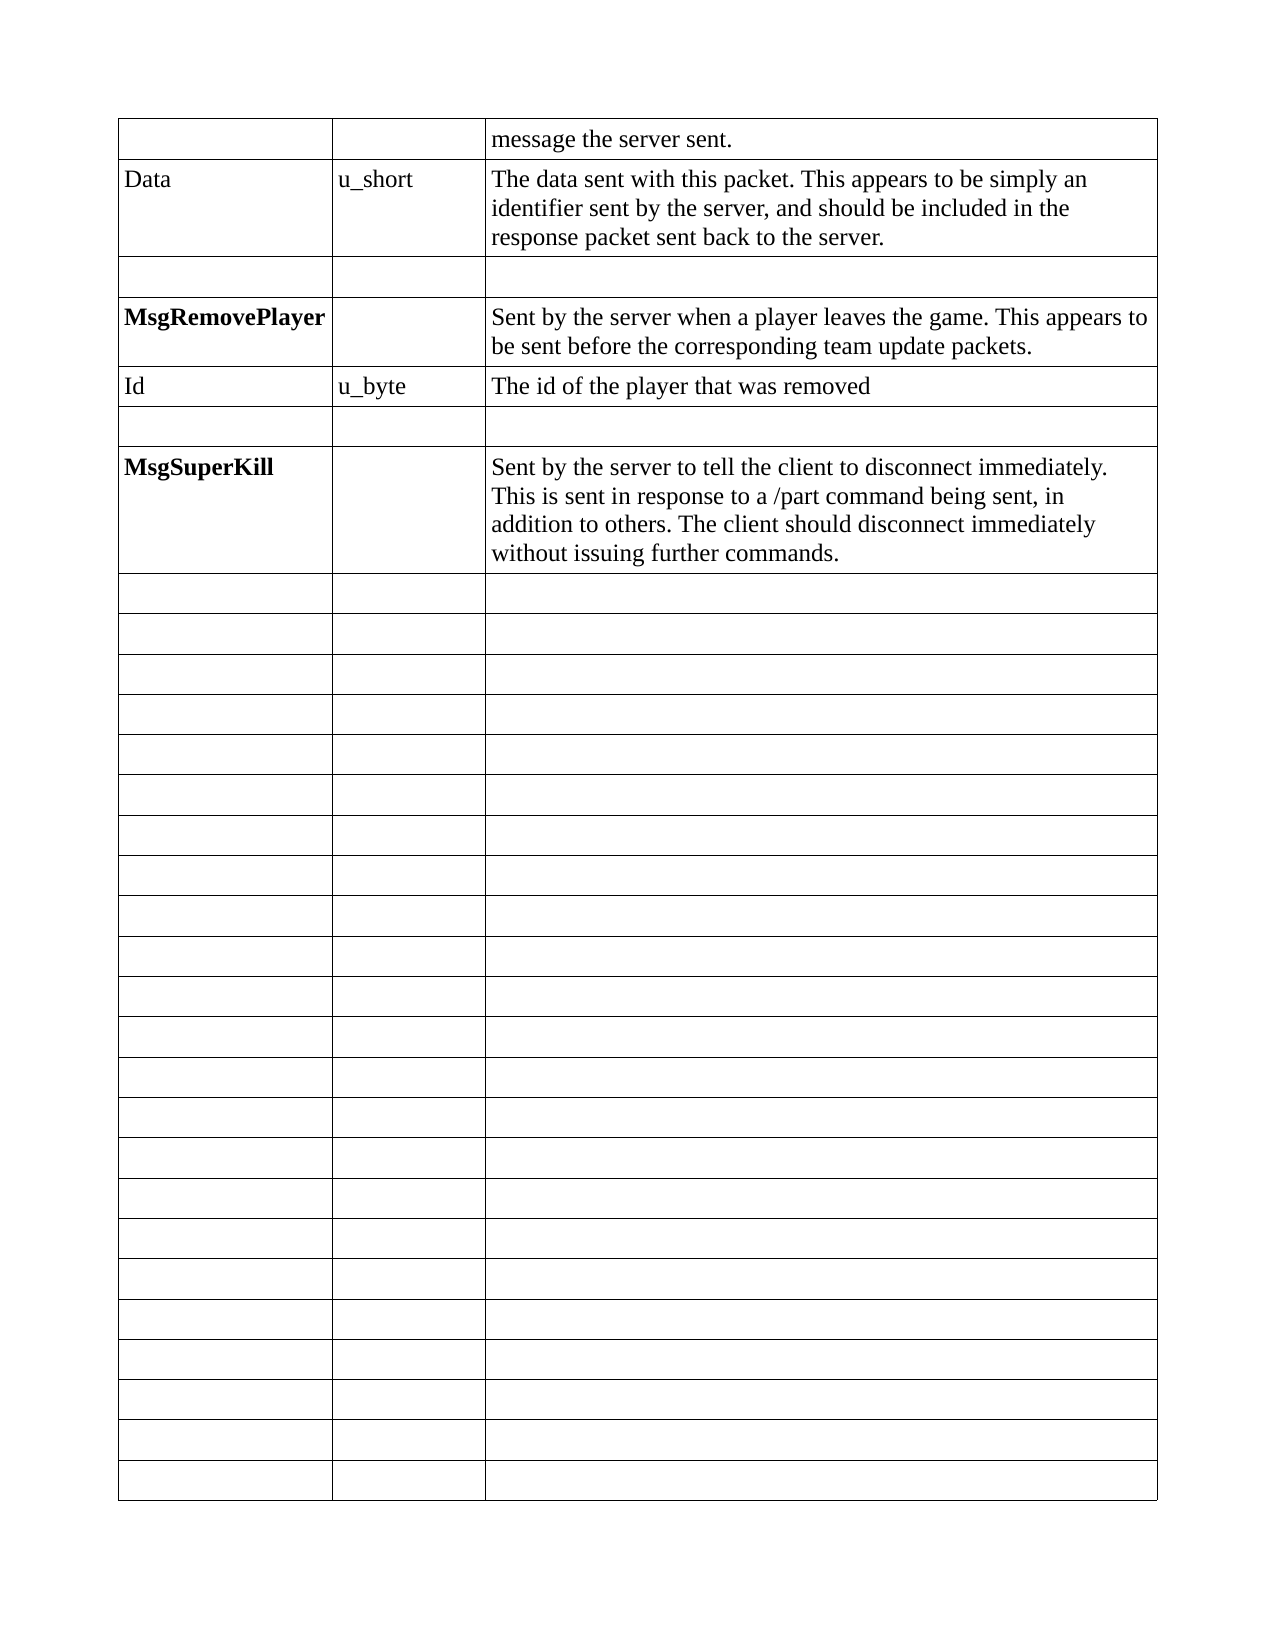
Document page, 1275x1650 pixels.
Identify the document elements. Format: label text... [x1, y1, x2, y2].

table_cell [486, 1098, 1157, 1137]
table_cell The id of the player that was removed [486, 367, 1157, 406]
table_cell MsgRemovePlayer [119, 298, 332, 366]
table_cell [333, 775, 485, 815]
table_cell Data [119, 160, 332, 256]
table_cell [486, 735, 1157, 774]
table_cell [333, 614, 485, 653]
table_cell [333, 1017, 485, 1057]
table_cell [486, 1300, 1157, 1339]
table_cell [119, 1179, 332, 1218]
table_cell [119, 1259, 332, 1298]
table_cell [333, 1098, 485, 1137]
table_cell [119, 257, 332, 297]
table_cell [119, 1058, 332, 1097]
table_cell [486, 977, 1157, 1016]
table_cell [486, 1017, 1157, 1057]
table_cell [486, 1420, 1157, 1460]
table_cell [486, 1380, 1157, 1419]
table_cell [119, 574, 332, 613]
table_cell [333, 977, 485, 1016]
table_cell [333, 119, 485, 158]
table_cell [333, 1340, 485, 1379]
table_cell [119, 977, 332, 1016]
table_cell [486, 937, 1157, 976]
table_cell [333, 1300, 485, 1339]
table_cell [486, 695, 1157, 734]
table_cell [119, 1219, 332, 1258]
table_cell message the server sent. [486, 119, 1157, 158]
table_cell [486, 655, 1157, 694]
table_cell [333, 1058, 485, 1097]
table_cell [119, 1461, 332, 1500]
table_cell [333, 735, 485, 774]
table_cell [333, 1380, 485, 1419]
table_cell Id [119, 367, 332, 406]
table_cell [119, 1138, 332, 1177]
table_cell [333, 1420, 485, 1460]
table_cell [333, 1461, 485, 1500]
table_cell [486, 1138, 1157, 1177]
table_cell [119, 614, 332, 653]
table_cell [333, 937, 485, 976]
table_cell [333, 856, 485, 895]
table_cell [486, 574, 1157, 613]
table_cell [486, 1058, 1157, 1097]
table_cell [119, 1017, 332, 1057]
table_cell [486, 1461, 1157, 1500]
table_cell [119, 937, 332, 976]
table_cell [119, 1420, 332, 1460]
table_cell [486, 856, 1157, 895]
table_cell [486, 775, 1157, 815]
table_cell [486, 614, 1157, 653]
table_cell The data sent with this packet. This appears to be simply an identifier sent by the server, and should be included in the response packet sent back to the server. [486, 160, 1157, 256]
table_cell [119, 856, 332, 895]
table_cell [333, 574, 485, 613]
table_cell [119, 896, 332, 936]
table_cell [333, 407, 485, 446]
table_cell [333, 1179, 485, 1218]
table_cell [119, 1300, 332, 1339]
table_cell [333, 695, 485, 734]
table_cell Sent by the server when a player leaves the game. This appears to be sent before the corresponding team update packets. [486, 298, 1157, 366]
table_cell [119, 1098, 332, 1137]
table_cell [486, 896, 1157, 936]
table_cell u_short [333, 160, 485, 256]
table_cell [333, 447, 485, 573]
table_cell [119, 655, 332, 694]
table_cell [119, 1380, 332, 1419]
table_cell [486, 257, 1157, 297]
table_cell [333, 1219, 485, 1258]
table_cell [333, 1138, 485, 1177]
table_cell [119, 695, 332, 734]
table_cell [486, 1340, 1157, 1379]
table_cell [486, 1179, 1157, 1218]
table_cell [486, 1259, 1157, 1298]
table_cell [119, 407, 332, 446]
table_cell [333, 816, 485, 855]
table_cell u_byte [333, 367, 485, 406]
table_cell MsgSuperKill [119, 447, 332, 573]
table_cell [333, 298, 485, 366]
table_cell [119, 119, 332, 158]
table_cell [333, 257, 485, 297]
table_cell [119, 775, 332, 815]
table_cell [333, 655, 485, 694]
table_cell [333, 896, 485, 936]
table_cell [119, 816, 332, 855]
table_cell [486, 1219, 1157, 1258]
table_cell [333, 1259, 485, 1298]
table_cell [119, 1340, 332, 1379]
table_cell [119, 735, 332, 774]
table_cell [486, 407, 1157, 446]
table_cell Sent by the server to tell the client to disconnect immediately. This is sent in response to a /part command being sent, in addition to others. The client should disconnect immediately without issuing further commands. [486, 447, 1157, 573]
table_cell [486, 816, 1157, 855]
